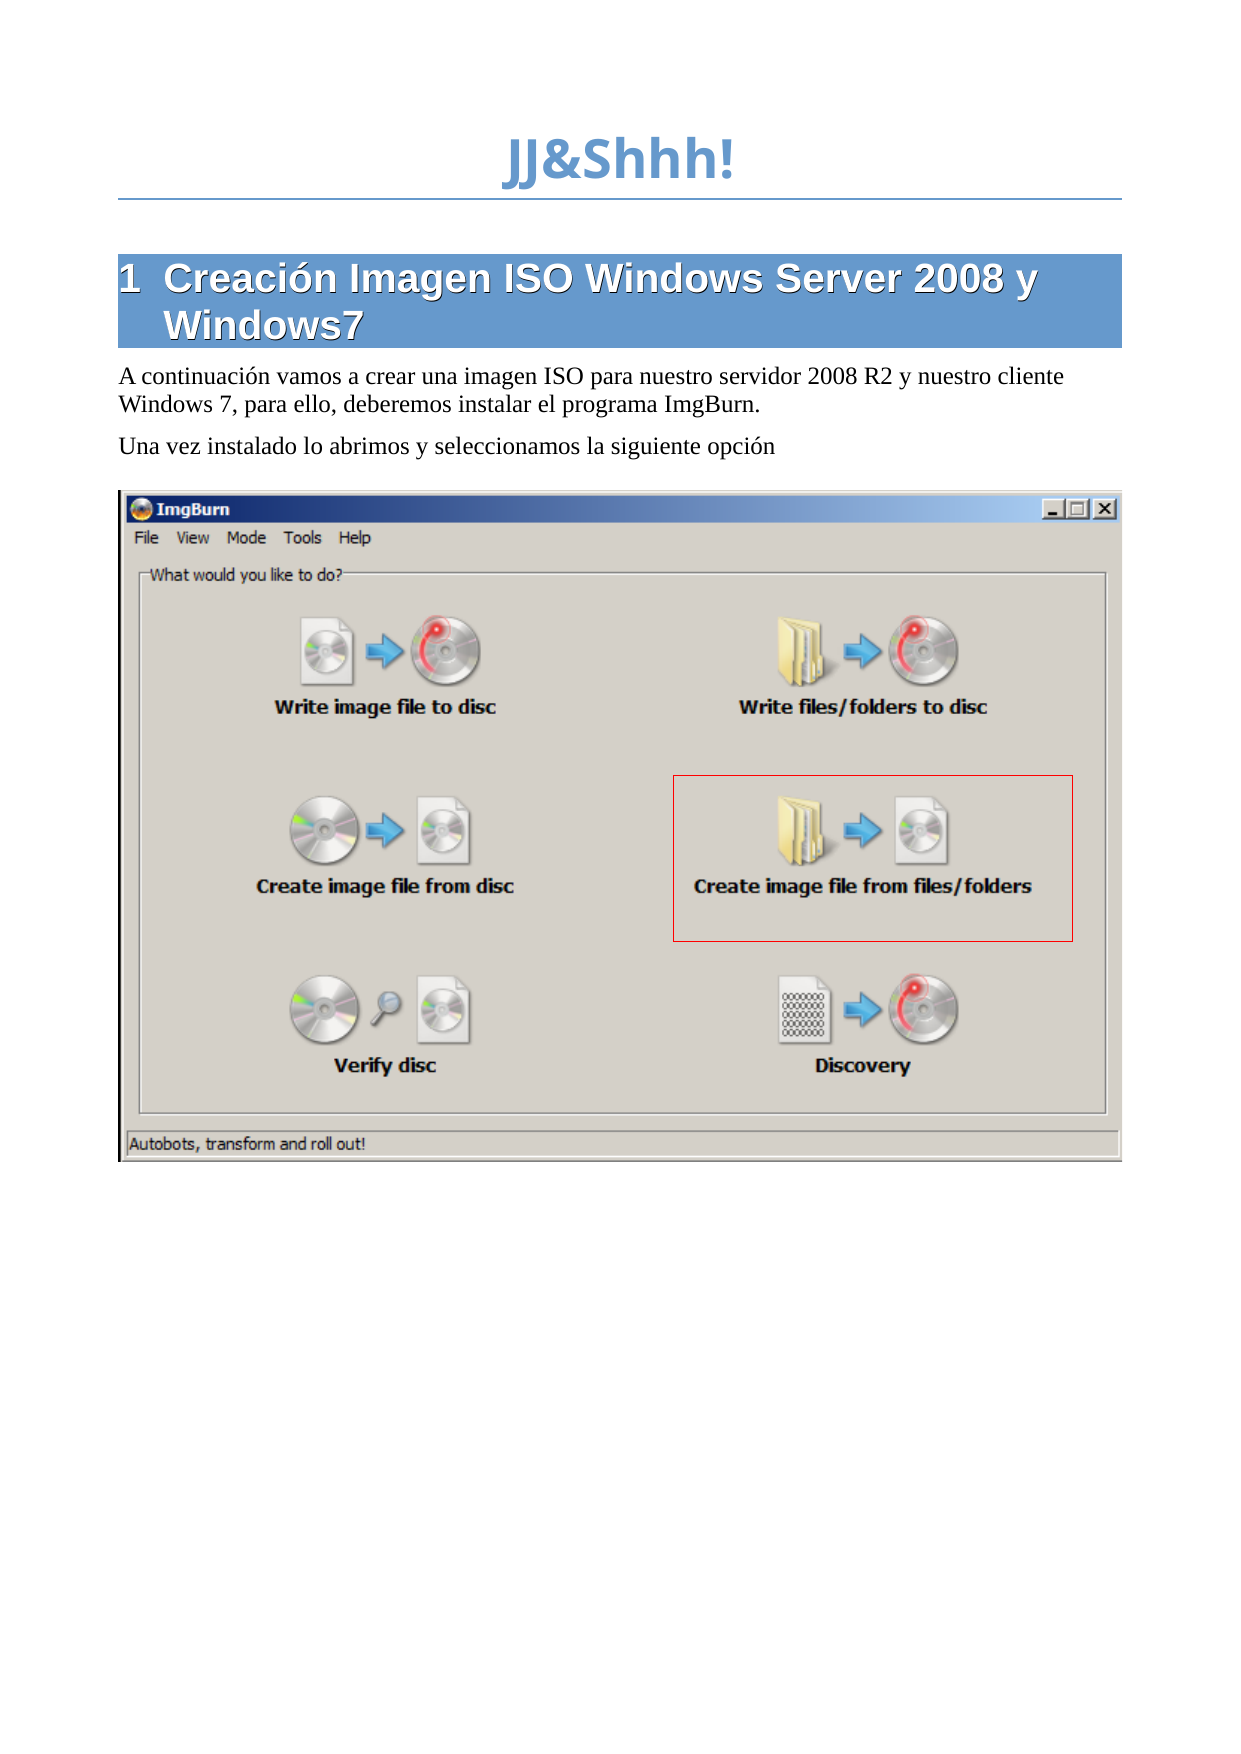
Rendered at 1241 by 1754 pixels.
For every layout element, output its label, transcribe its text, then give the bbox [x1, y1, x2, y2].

picture [118, 490, 1123, 1162]
subtitle Creación Imagen ISO Windows Server 2008 y Windows7 [118, 254, 1122, 348]
text Una vez instalado lo abrimos y seleccionamos la siguiente opción [118, 431, 1122, 459]
text A continuación vamos a crear una imagen ISO para nuestro servidor 2008 R2 y nuestro cliente Windows 7, para ello, deberemos instalar el programa ImgBurn. [118, 361, 1122, 418]
